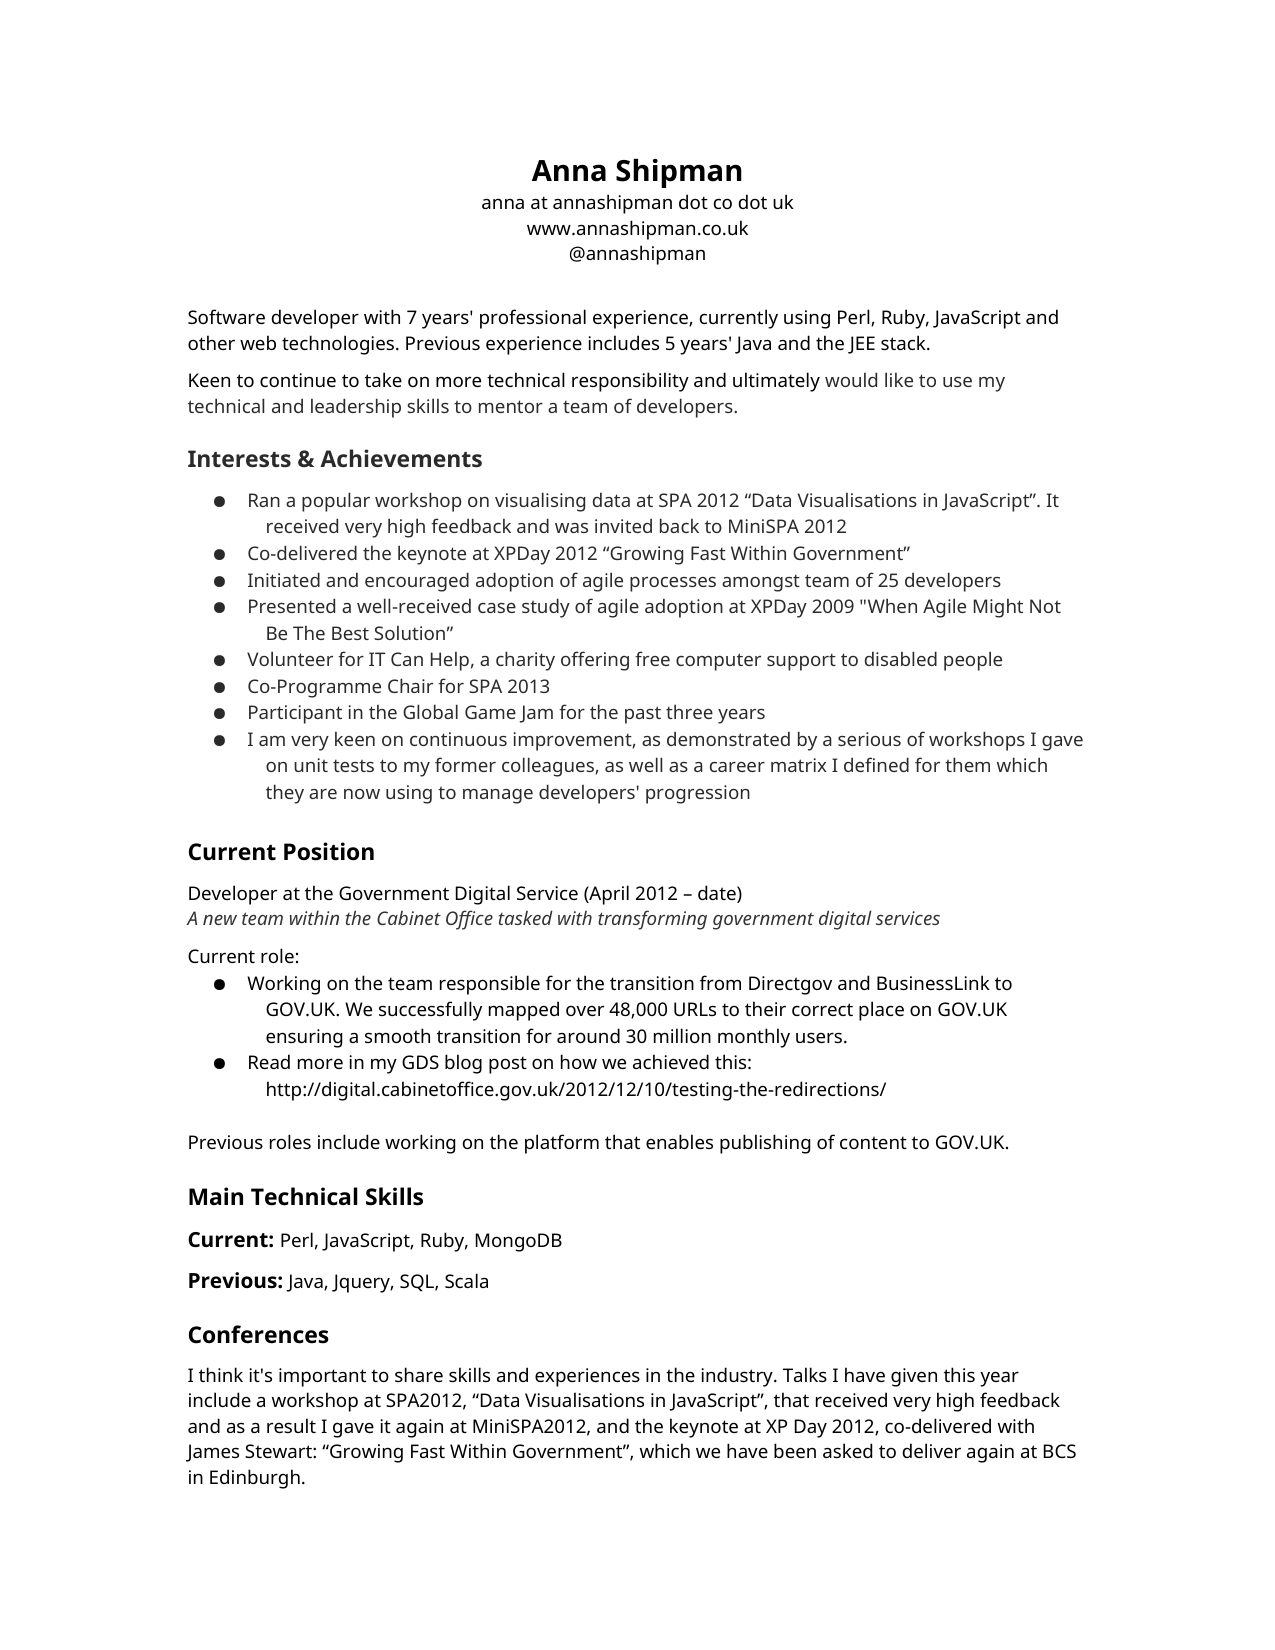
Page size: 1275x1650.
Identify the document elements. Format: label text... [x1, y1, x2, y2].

list Ran a popular workshop on visualising data at SPA 2012 “Data Visualisations in JavaScript”. It received very high feedback and was invited back to MiniSPA 2012 [212, 486, 1088, 539]
text Current: Perl, JavaScript, Ruby, MongoDB [187, 1225, 1088, 1253]
text www.annashipman.co.uk [187, 215, 1088, 241]
list Co-delivered the keynote at XPDay 2012 “Growing Fast Within Government” [212, 539, 1088, 566]
text Current role: [187, 943, 1088, 969]
list I am very keen on continuous improvement, as demonstrated by a serious of workshops I gave on unit tests to my former colleagues, as well as a career matrix I defined for them which they are now using to manage developers' progression [212, 725, 1088, 805]
text I think it's important to share skills and experiences in the industry. Talks I have given this year include a workshop at SPA2012, “Data Visualisations in JavaScript”, that received very high feedback and as a result I gave it again at MiniSPA2012, and the keynote at XP Day 2012, co-delivered with James Stewart: “Growing Fast Within Government”, which we have been asked to deliver again at BCS in Edinburgh. [187, 1362, 1088, 1490]
text A new team within the Cabinet Office tasked with transforming government digital services [187, 905, 1088, 931]
list Presented a well-received case study of agile adoption at XPDay 2009 "When Agile Might Not Be The Best Solution” [212, 592, 1088, 646]
text Main Technical Skills [187, 1181, 1088, 1212]
text Developer at the Government Digital Service (April 2012 – date) [187, 880, 1088, 905]
text Software developer with 7 years' professional experience, currently using Perl, Ruby, JavaScript and other web technologies. Previous experience includes 5 years' Java and the JEE stack. [187, 304, 1088, 355]
list Co-Programme Chair for SPA 2013 [212, 672, 1088, 699]
text Interests & Achievements [187, 442, 1088, 474]
list Working on the team responsible for the transition from Directgov and BusinessLink to GOV.UK. We successfully mapped over 48,000 URLs to their correct place on GOV.UK ensuring a smooth transition for around 30 million monthly users. [212, 969, 1088, 1048]
text Current Position [187, 836, 1088, 867]
text Conferences [187, 1318, 1088, 1350]
text Anna Shipman [187, 150, 1088, 190]
list Volunteer for IT Can Help, a charity offering free computer support to disabled people [212, 646, 1088, 672]
text Keen to continue to take on more technical responsibility and ultimately would like to use my technical and leadership skills to mentor a team of developers. [187, 368, 1088, 419]
list Initiated and encouraged adoption of agile processes amongst team of 25 developers [212, 566, 1088, 592]
text Previous: Java, Jquery, SQL, Scala [187, 1266, 1088, 1294]
list Read more in my GDS blog post on how we achieved this: http://digital.cabinetoffice.gov.uk/2012/12/10/testing-the-redirections/ [212, 1048, 1088, 1102]
text anna at annashipman dot co dot uk [187, 190, 1088, 215]
text Previous roles include working on the platform that enables publishing of content to GOV.UK. [187, 1128, 1088, 1155]
text @annashipman [187, 241, 1088, 266]
list Participant in the Global Game Jam for the past three years [212, 699, 1088, 725]
